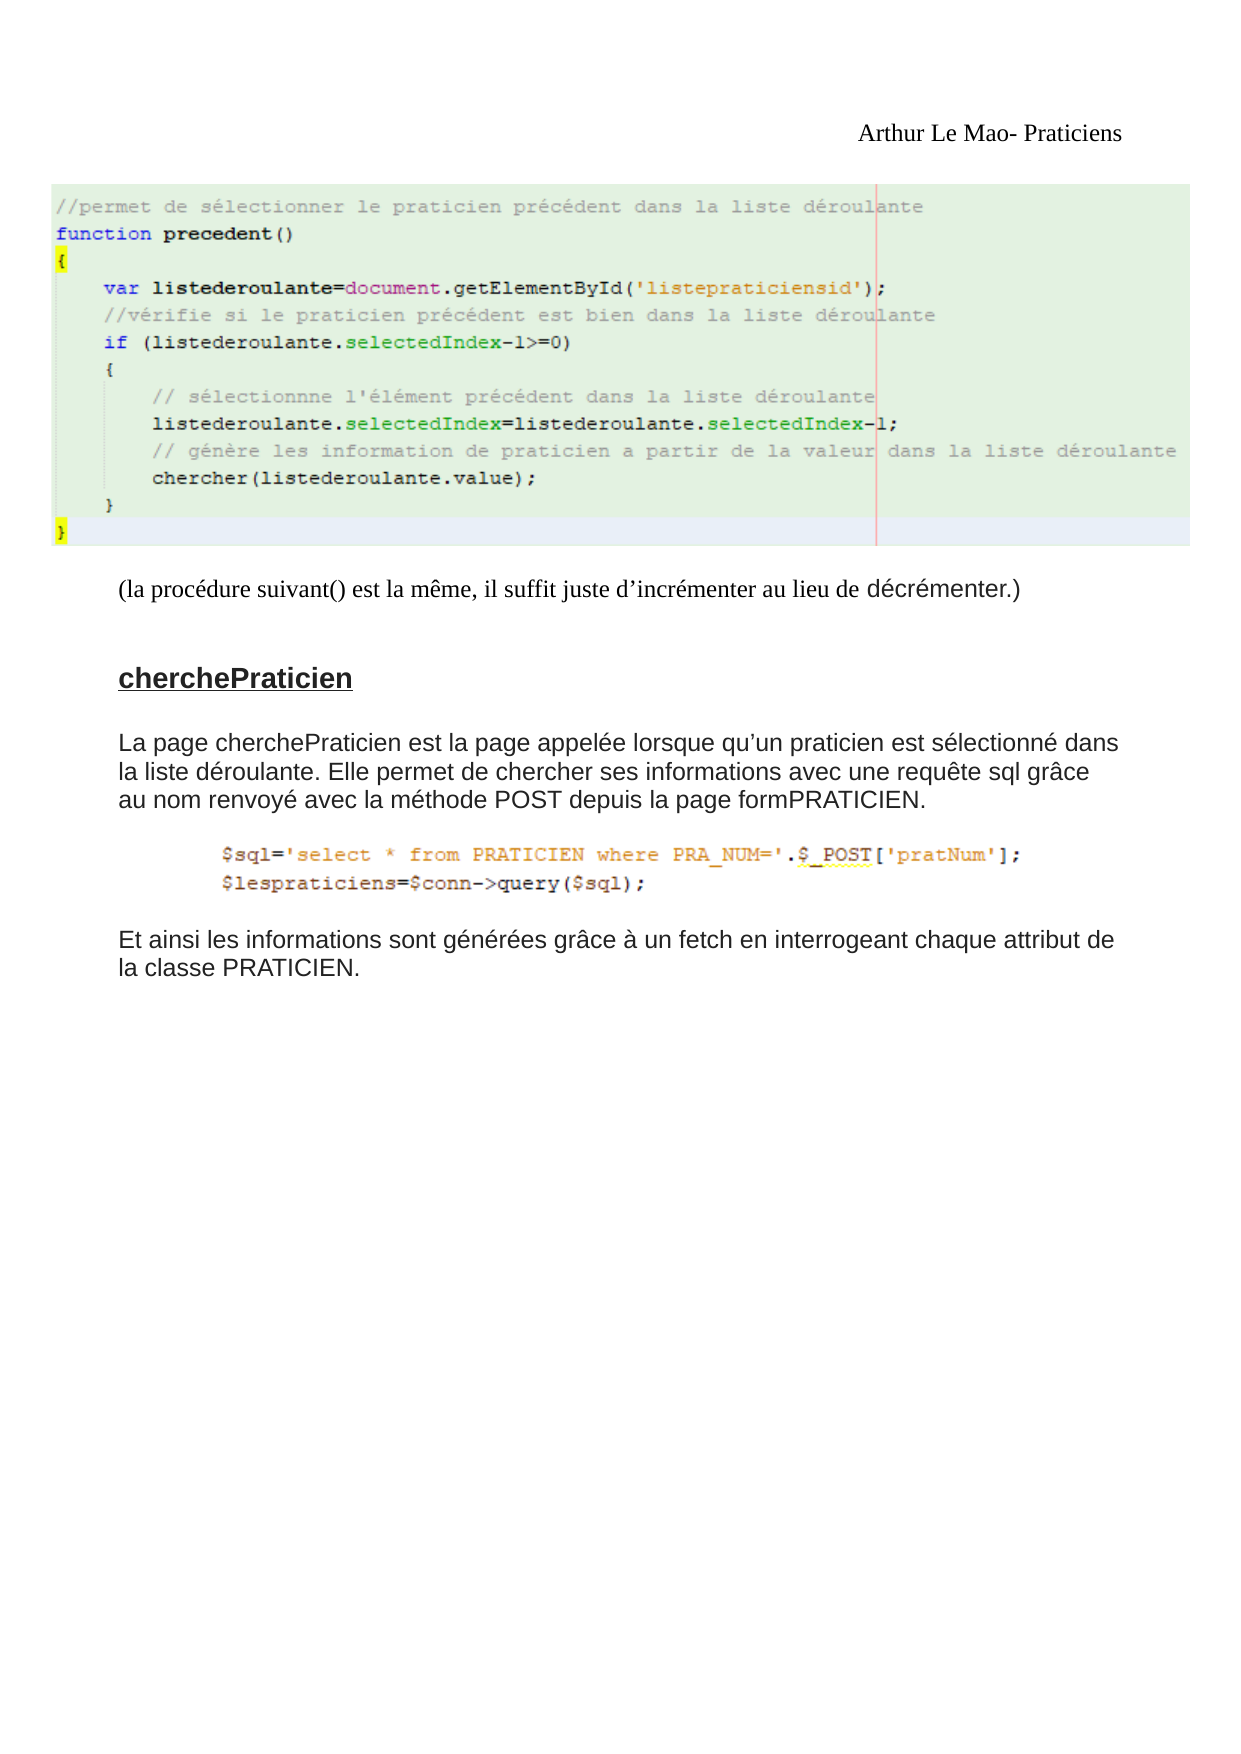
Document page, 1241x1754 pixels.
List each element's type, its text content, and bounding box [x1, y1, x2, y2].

text (la procédure suivant() est la même, il suffit juste d’incrémenter au lieu de décrémenter.) [118, 574, 1122, 603]
text cherchePraticien [118, 661, 1122, 694]
text La page cherchePraticien est la page appelée lorsque qu’un praticien est sélectionné dans la liste déroulante. Elle permet de chercher ses informations avec une requête sql grâce au nom renvoyé avec la méthode POST depuis la page formPRATICIEN. [118, 728, 1122, 814]
text Et ainsi les informations sont générées grâce à un fetch en interrogeant chaque attribut de la classe PRATICIEN. [118, 925, 1122, 982]
picture [51, 184, 1190, 546]
picture [217, 842, 1023, 896]
